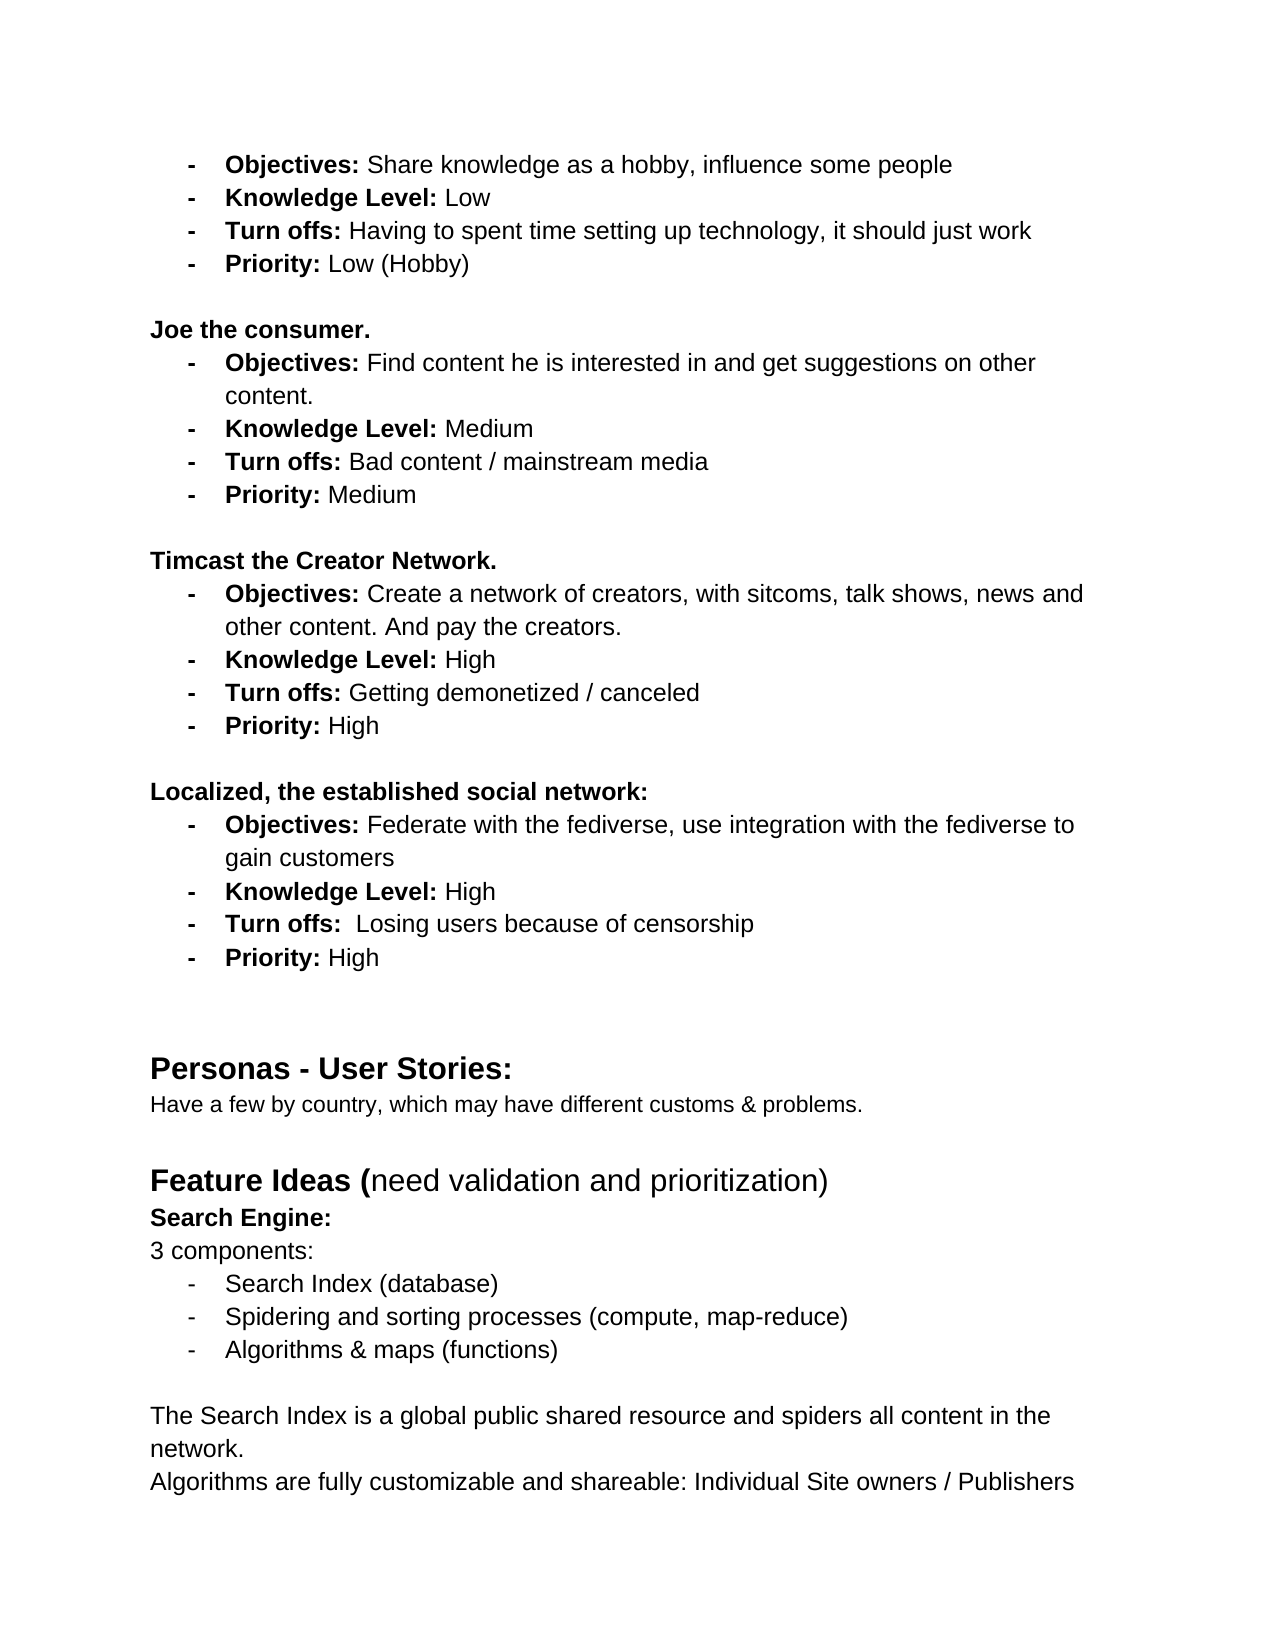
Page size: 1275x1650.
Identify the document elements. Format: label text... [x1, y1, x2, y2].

list Search Index (database) [187, 1269, 1125, 1297]
text 3 components: [150, 1236, 1125, 1264]
list Turn offs: Getting demonetized / canceled [187, 678, 1125, 707]
text Feature Ideas (need validation and prioritization) Search Engine: [150, 1162, 1125, 1231]
list Knowledge Level: Low [187, 183, 1125, 212]
list Priority: Low (Hobby) [187, 249, 1125, 278]
list Objectives: Create a network of creators, with sitcoms, talk shows, news and other content. And pay the creators. [187, 579, 1125, 641]
list Knowledge Level: Medium [187, 414, 1125, 443]
text Have a few by country, which may have different customs & problems. [150, 1091, 1125, 1117]
list Objectives: Share knowledge as a hobby, influence some people [187, 150, 1125, 179]
list Algorithms & maps (functions) [187, 1335, 1125, 1363]
list Priority: High [187, 942, 1125, 971]
text The Search Index is a global public shared resource and spiders all content in the network. [150, 1368, 1125, 1463]
text Timcast the Creator Network. [150, 546, 1125, 575]
list Spidering and sorting processes (compute, map-reduce) [187, 1302, 1125, 1331]
text Joe the consumer. [150, 315, 1125, 344]
list Turn offs: Bad content / mainstream media [187, 447, 1125, 476]
text Localized, the established social network: [150, 777, 1125, 806]
list Objectives: Find content he is interested in and get suggestions on other content. [187, 348, 1125, 410]
list Priority: High [187, 711, 1125, 740]
list Knowledge Level: High [187, 876, 1125, 905]
text Algorithms are fully customizable and shareable: Individual Site owners / Publishers [150, 1467, 1125, 1496]
list Turn offs: Having to spent time setting up technology, it should just work [187, 216, 1125, 245]
text Personas - User Stories: [150, 1050, 1125, 1086]
list Priority: Medium [187, 480, 1125, 509]
list Turn offs: Losing users because of censorship [187, 909, 1125, 938]
list Objectives: Federate with the fediverse, use integration with the fediverse to gain customers [187, 810, 1125, 872]
list Knowledge Level: High [187, 645, 1125, 674]
